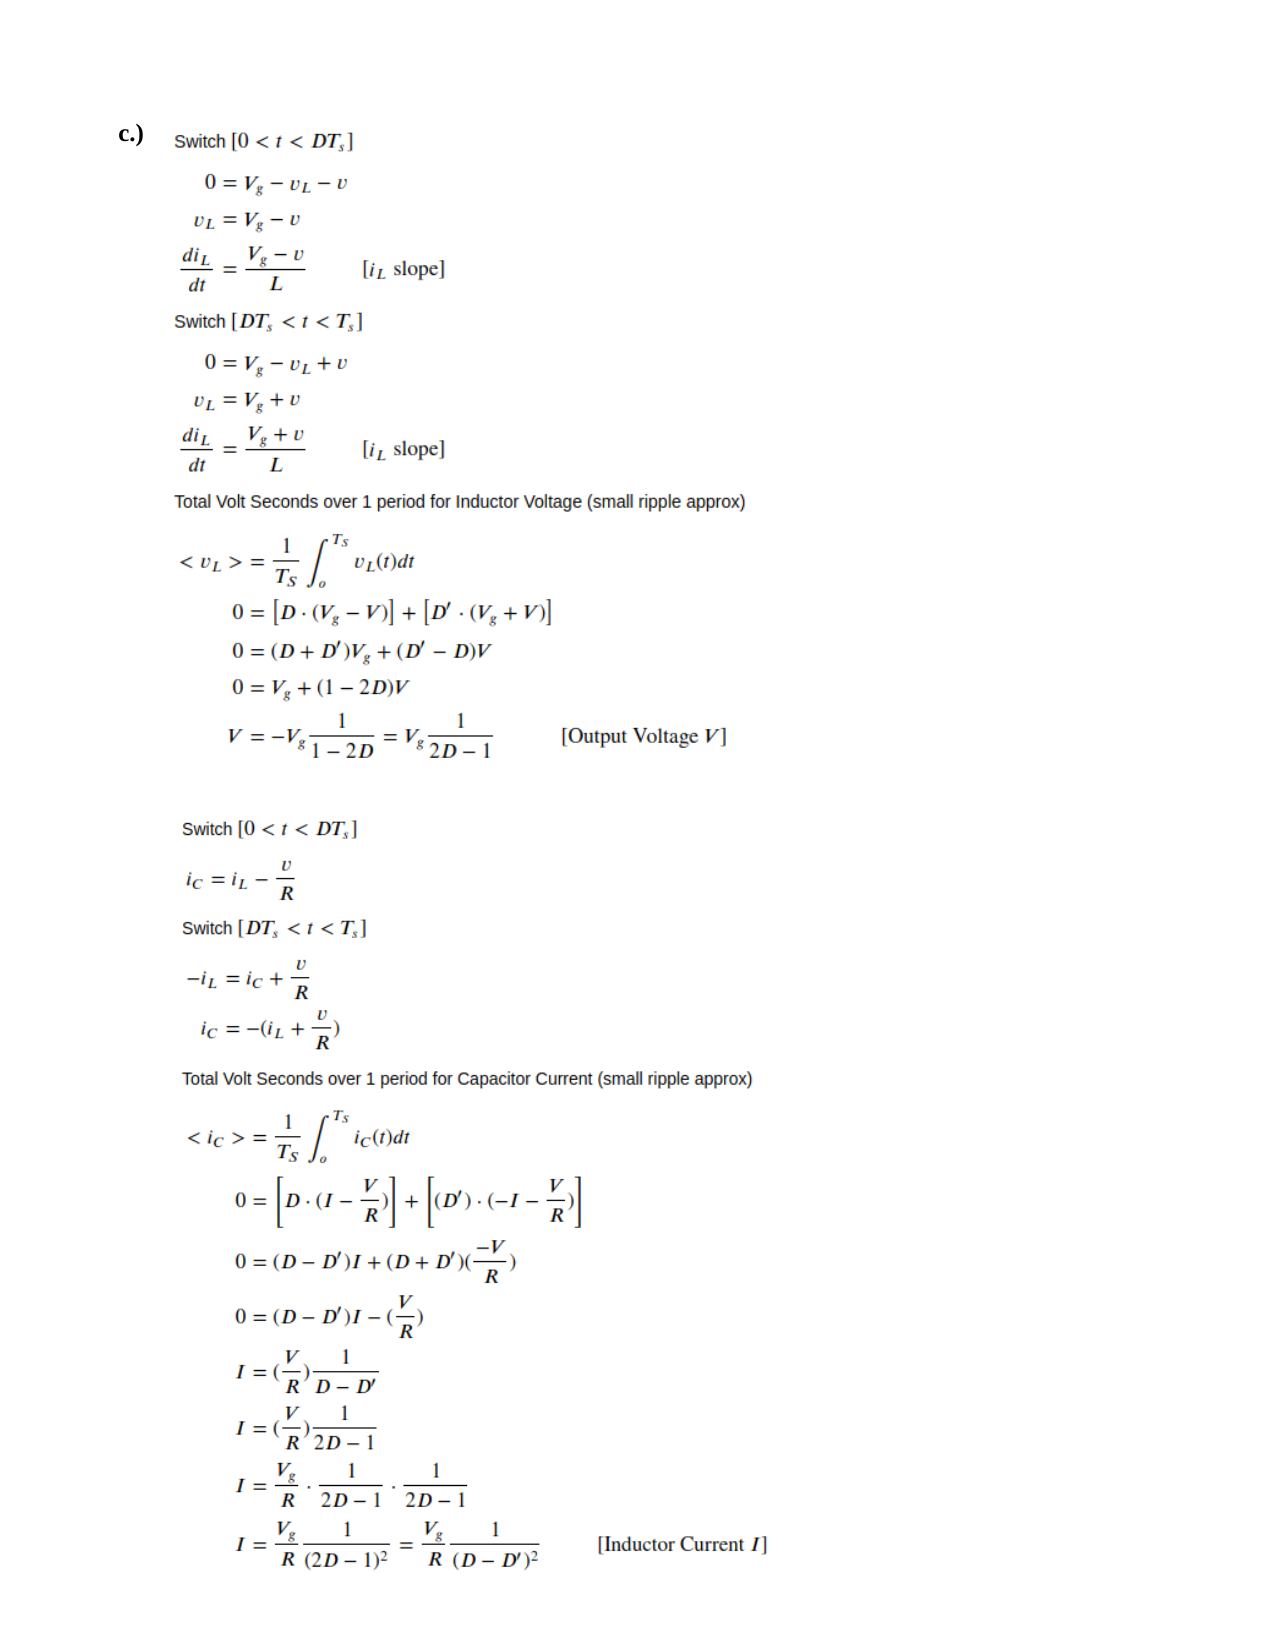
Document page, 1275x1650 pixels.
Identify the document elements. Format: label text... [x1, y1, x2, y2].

text c.) [118, 118, 1157, 147]
picture [163, 124, 752, 768]
picture [171, 812, 772, 1578]
